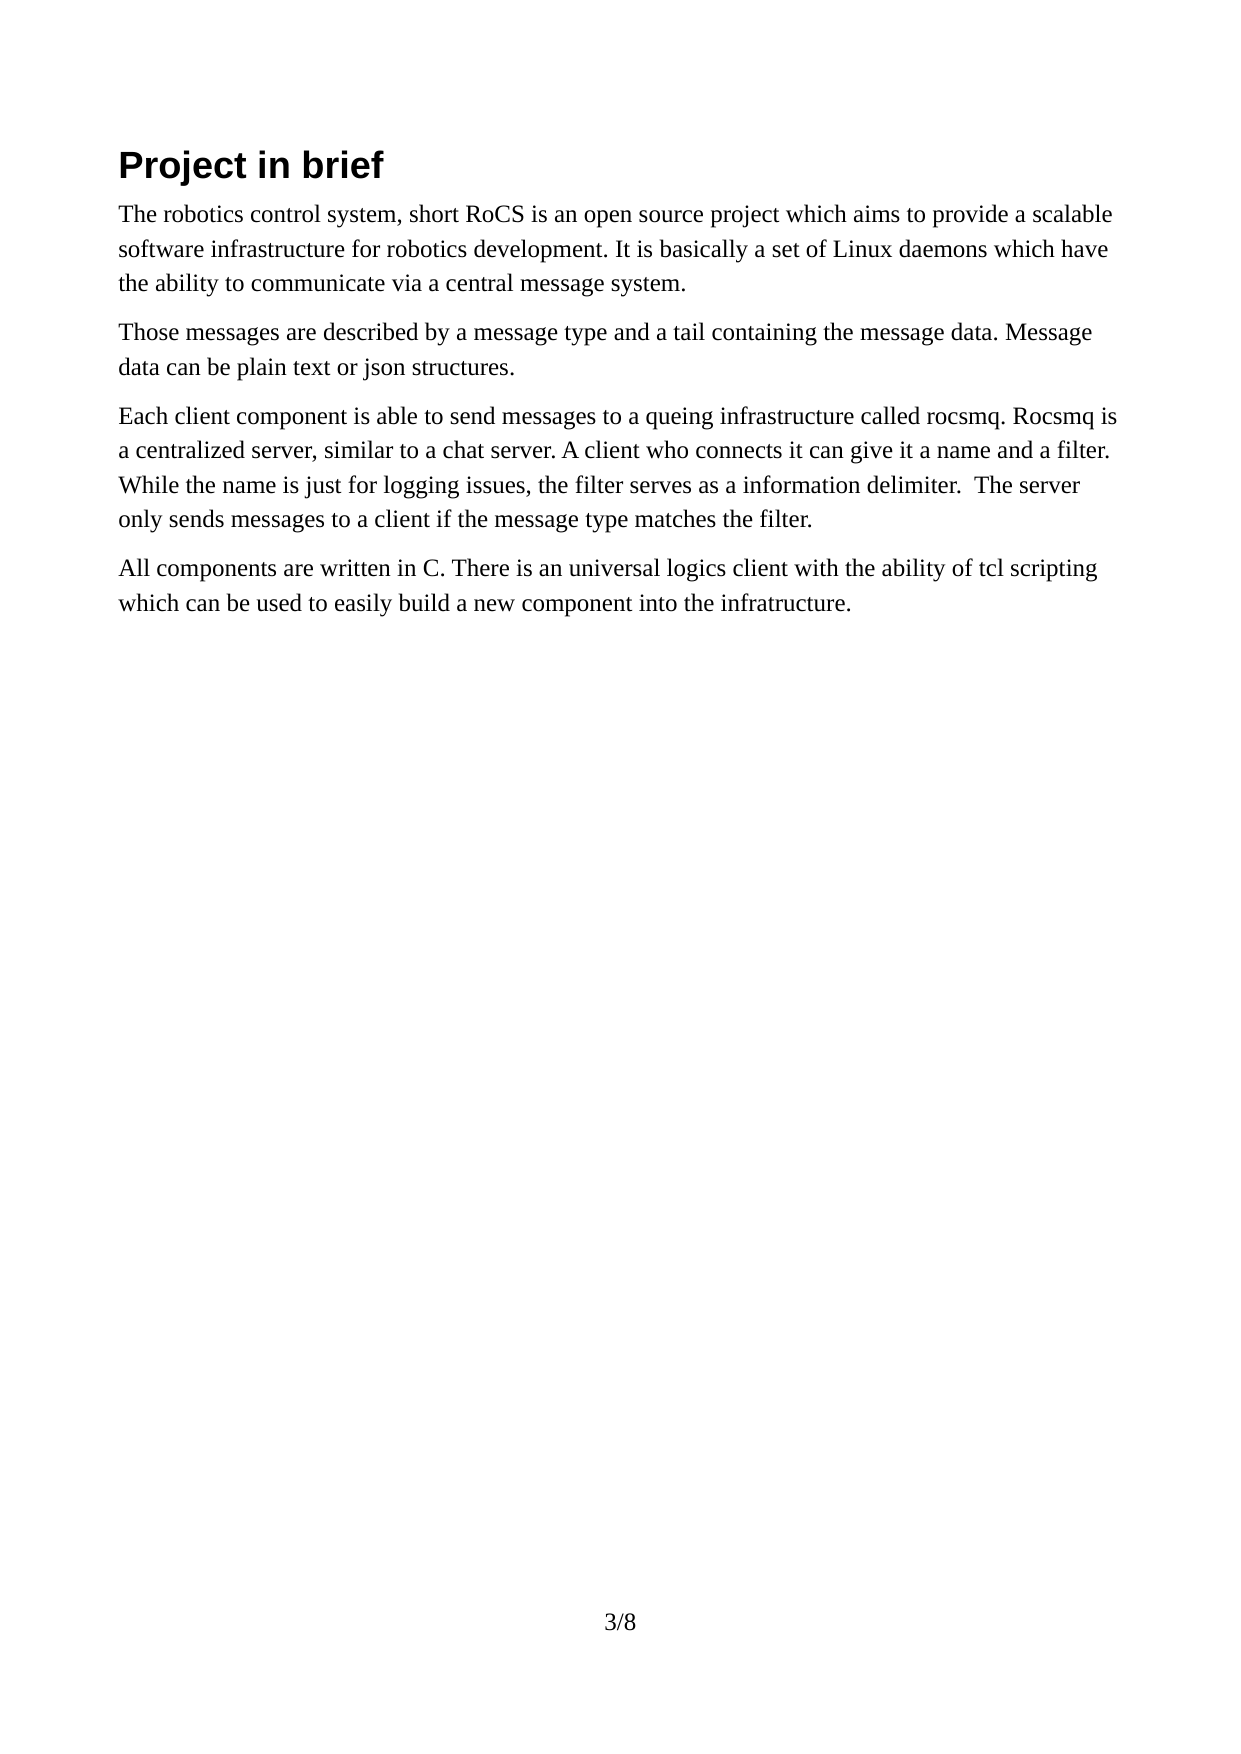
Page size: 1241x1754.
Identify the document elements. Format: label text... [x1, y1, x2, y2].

text All components are written in C. There is an universal logics client with the ability of tcl scripting which can be used to easily build a new component into the infratructure. [118, 553, 1122, 617]
subtitle Project in brief [118, 143, 1122, 187]
text The robotics control system, short RoCS is an open source project which aims to provide a scalable software infrastructure for robotics development. It is basically a set of Linux daemons which have the ability to communicate via a central message system. [118, 199, 1122, 297]
text Each client component is able to send messages to a queing infrastructure called rocsmq. Rocsmq is a centralized server, similar to a chat server. A client who connects it can give it a name and a filter. While the name is just for logging issues, the filter serves as a information delimiter. The server only sends messages to a client if the message type matches the filter. [118, 401, 1122, 533]
text Those messages are described by a message type and a tail containing the message data. Message data can be plain text or json structures. [118, 317, 1122, 381]
